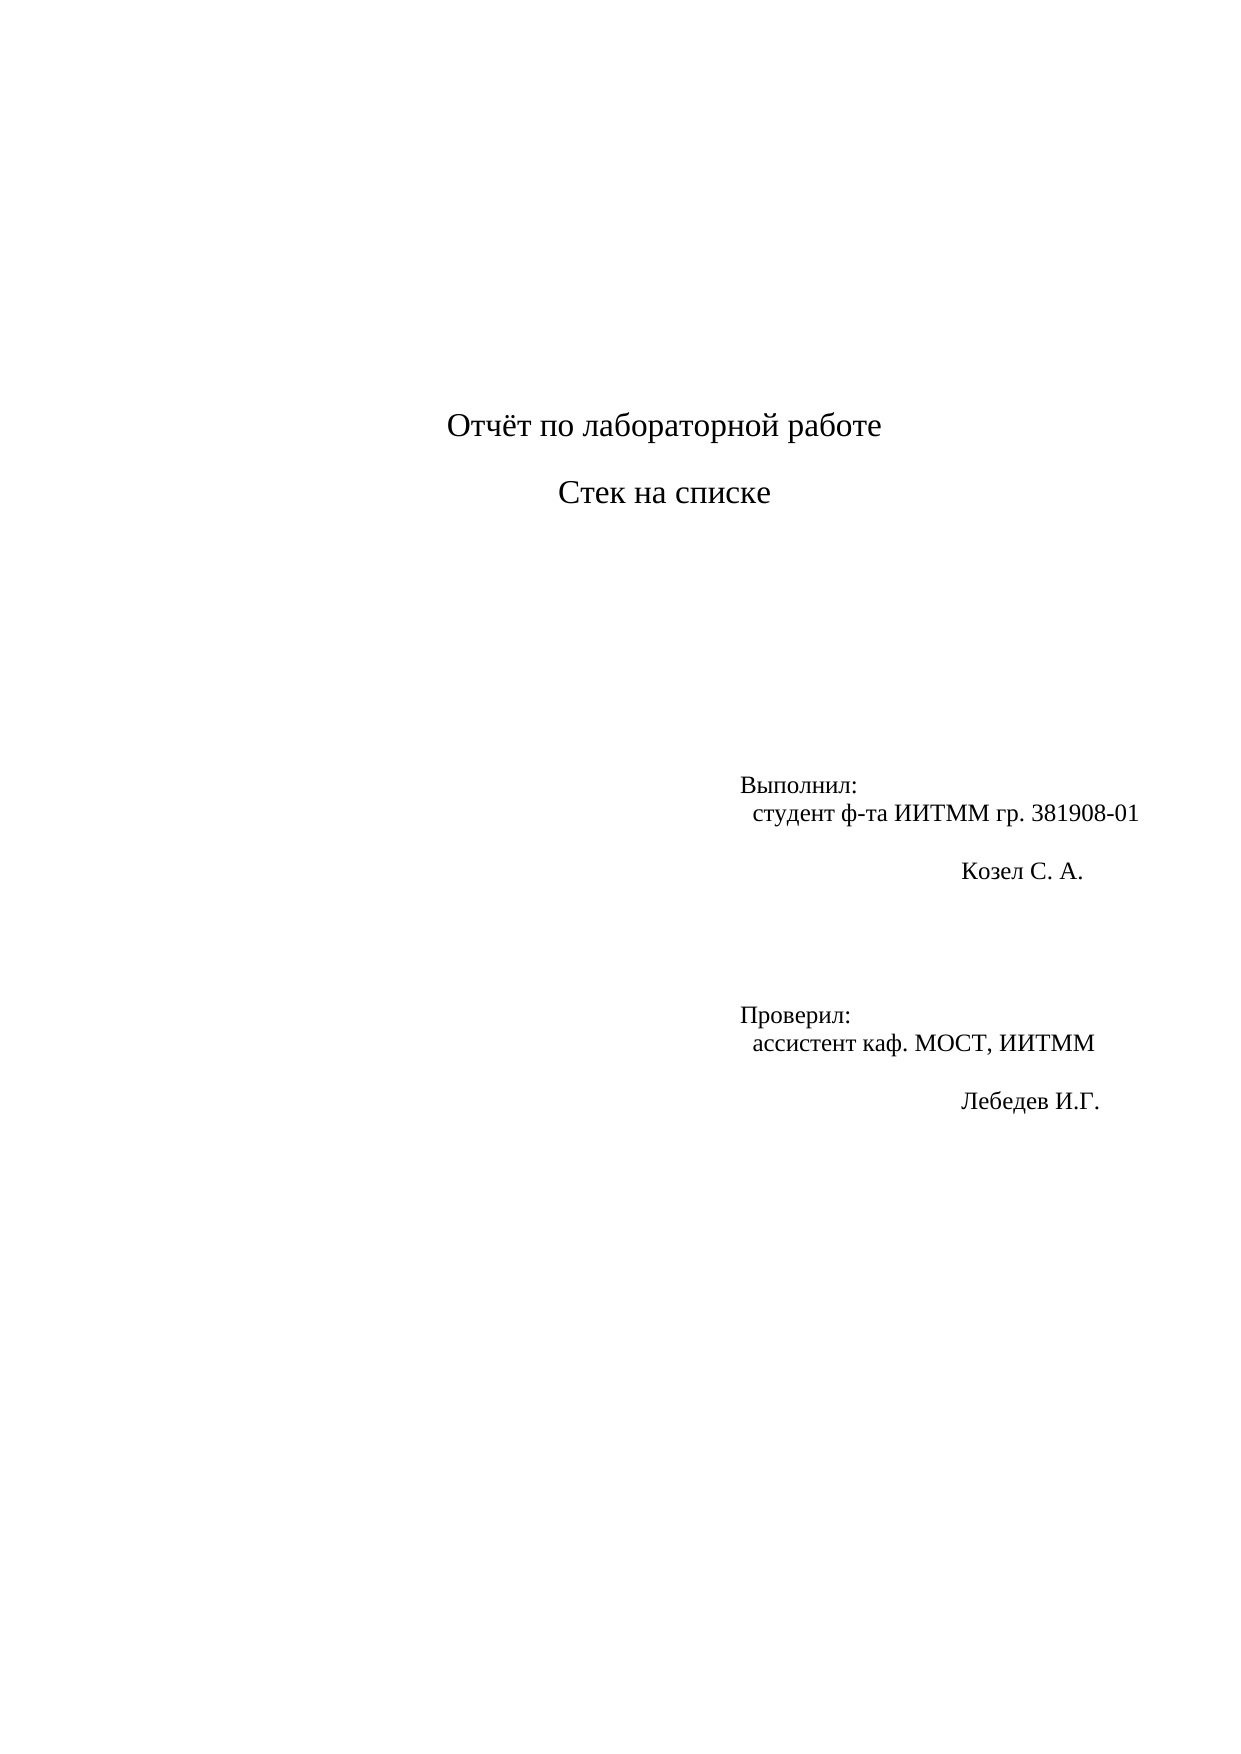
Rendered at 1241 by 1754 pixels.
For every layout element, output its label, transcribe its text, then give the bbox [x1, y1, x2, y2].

text студент ф-та ИИТММ гр. 381908-01 [740, 798, 1152, 827]
text Стек на списке [177, 473, 1152, 511]
text Козел С. А. [961, 856, 1152, 885]
text ассистент каф. МОСТ, ИИТММ [740, 1028, 1152, 1057]
text Выполнил: [740, 770, 1152, 798]
text Проверил: [740, 1000, 1152, 1028]
text Лебедев И.Г. [961, 1086, 1152, 1115]
text Отчёт по лабораторной работе [177, 406, 1152, 444]
